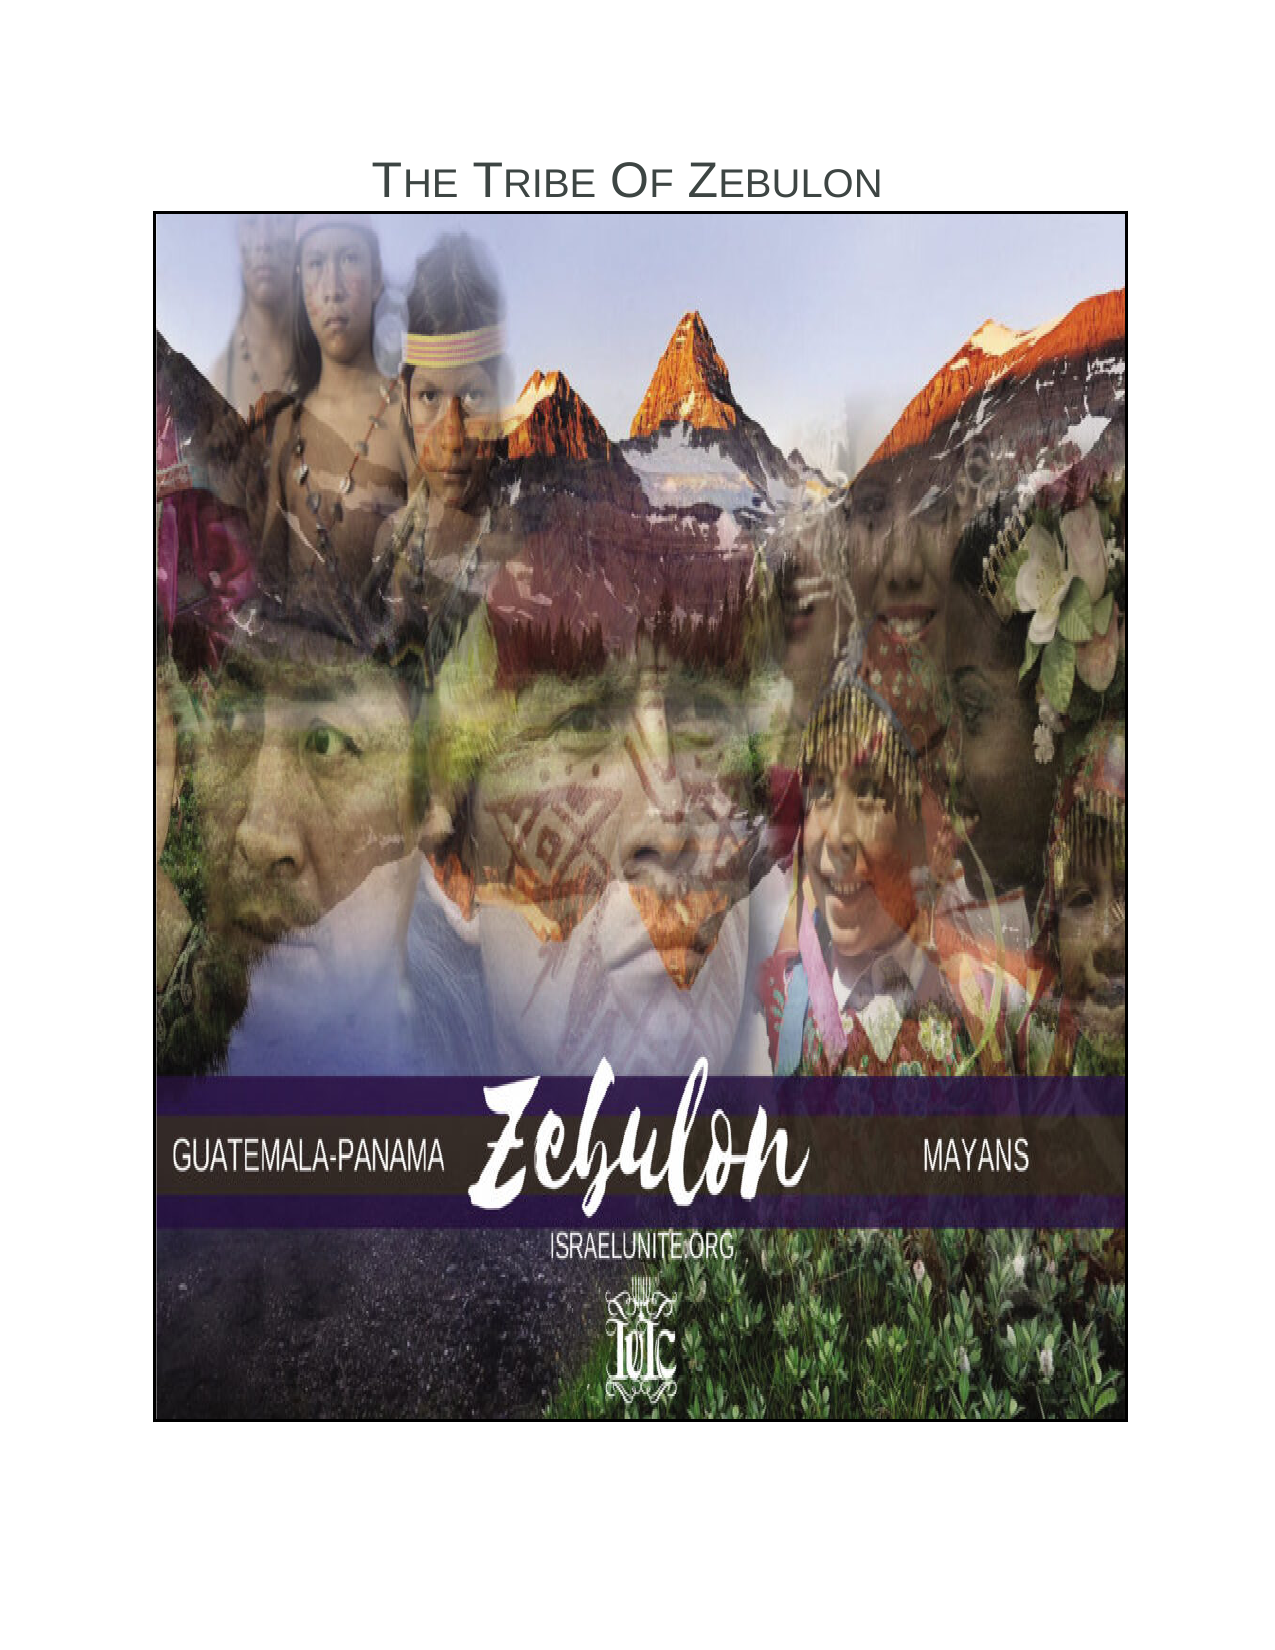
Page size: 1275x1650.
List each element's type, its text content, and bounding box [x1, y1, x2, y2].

subtitle The Tribe Of Zebulon [150, 150, 1125, 207]
picture [156, 214, 1125, 1419]
